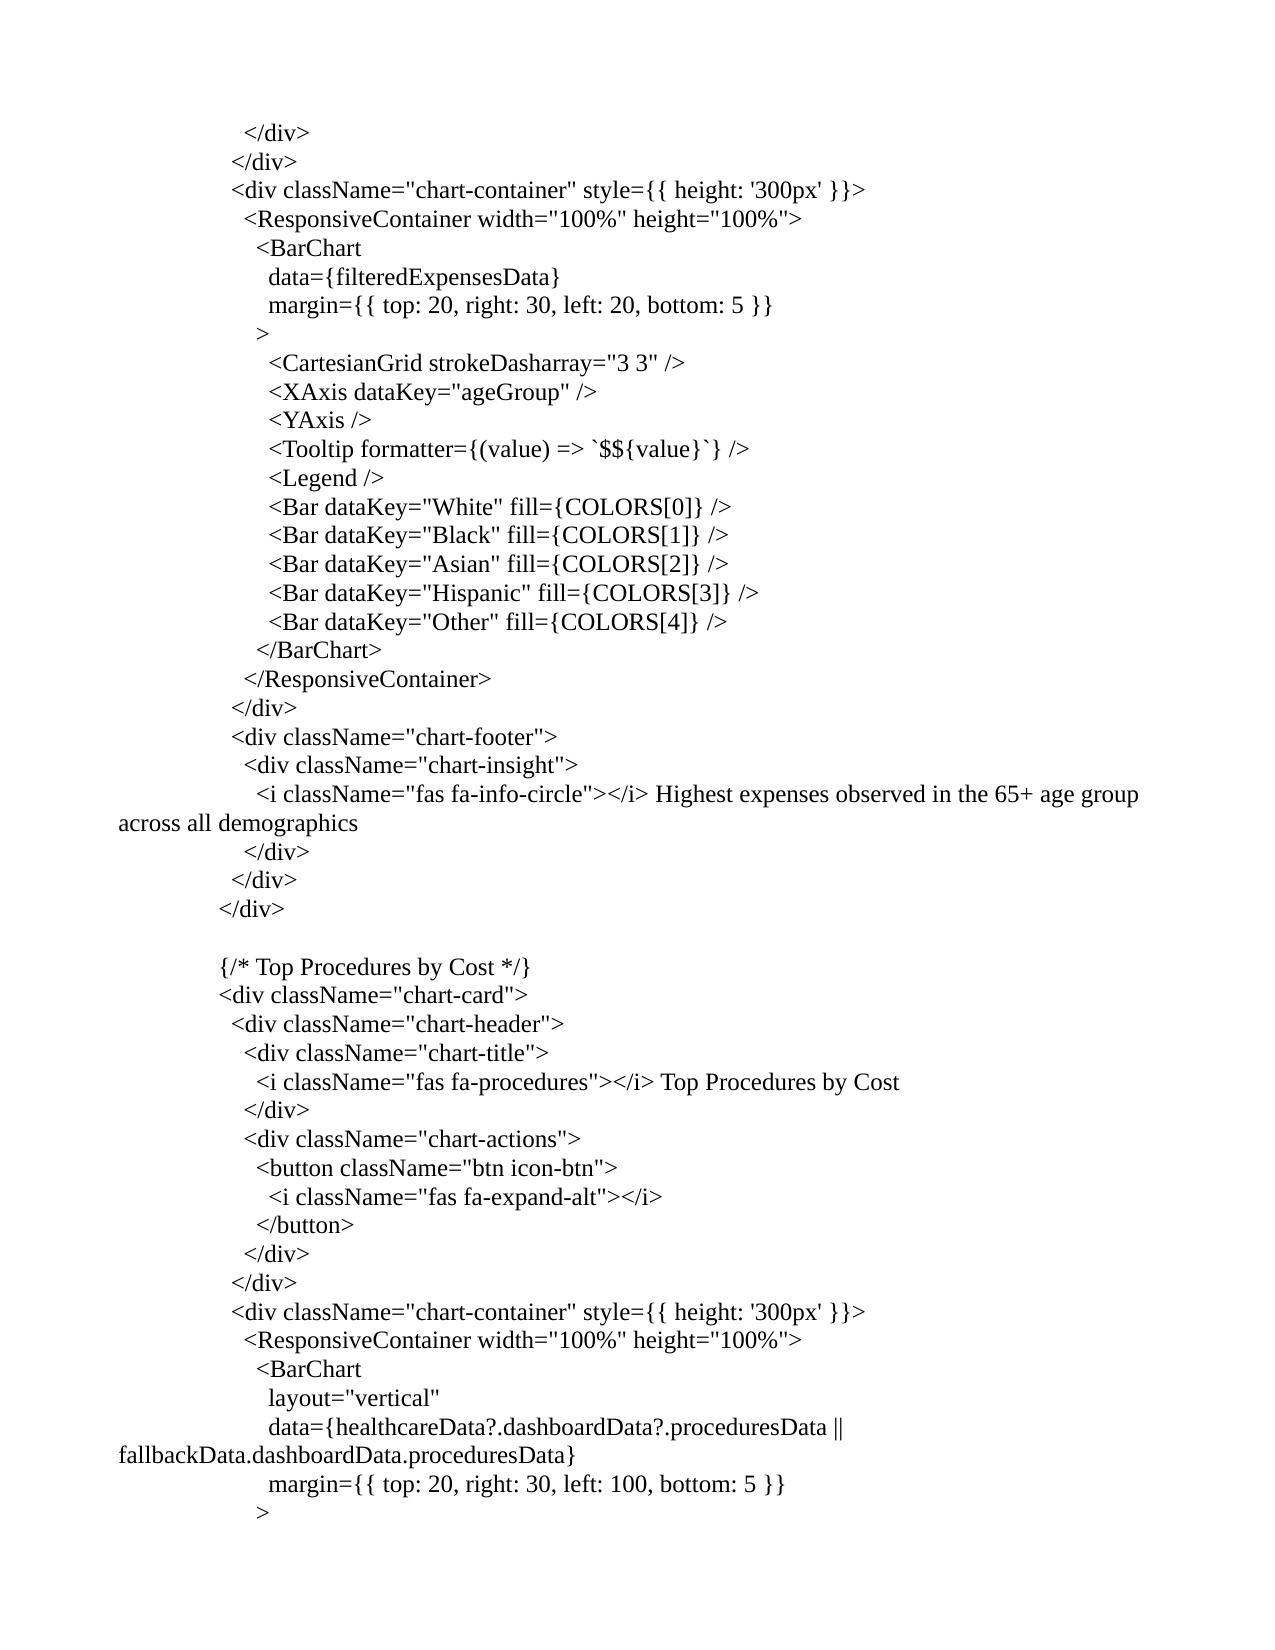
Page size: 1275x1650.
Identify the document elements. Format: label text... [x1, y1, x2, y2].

text <button className="btn icon-btn"> [118, 1153, 1157, 1182]
text </div> [118, 1268, 1157, 1297]
text {/* Top Procedures by Cost */} [118, 952, 1157, 981]
text margin={{ top: 20, right: 30, left: 100, bottom: 5 }} [118, 1469, 1157, 1498]
text </div> [118, 693, 1157, 722]
text </button> [118, 1211, 1157, 1239]
text <i className="fas fa-procedures"></i> Top Procedures by Cost [118, 1067, 1157, 1096]
text <div className="chart-title"> [118, 1038, 1157, 1067]
text </div> [118, 894, 1157, 923]
text </div> [118, 1239, 1157, 1268]
text </div> [118, 866, 1157, 894]
text > [118, 319, 1157, 348]
text <i className="fas fa-expand-alt"></i> [118, 1182, 1157, 1211]
text </div> [118, 1096, 1157, 1124]
text <Bar dataKey="Asian" fill={COLORS[2]} /> [118, 549, 1157, 578]
text <div className="chart-card"> [118, 981, 1157, 1009]
text <Bar dataKey="White" fill={COLORS[0]} /> [118, 492, 1157, 521]
text <div className="chart-footer"> [118, 722, 1157, 751]
text <Bar dataKey="Hispanic" fill={COLORS[3]} /> [118, 578, 1157, 607]
text margin={{ top: 20, right: 30, left: 20, bottom: 5 }} [118, 291, 1157, 319]
text </div> [118, 147, 1157, 176]
text <CartesianGrid strokeDasharray="3 3" /> [118, 348, 1157, 377]
text <BarChart [118, 1354, 1157, 1383]
text <div className="chart-header"> [118, 1009, 1157, 1038]
text <Tooltip formatter={(value) => `$${value}`} /> [118, 434, 1157, 463]
text <BarChart [118, 233, 1157, 262]
text <div className="chart-actions"> [118, 1124, 1157, 1153]
text </ResponsiveContainer> [118, 664, 1157, 693]
text > [118, 1498, 1157, 1527]
text <Bar dataKey="Black" fill={COLORS[1]} /> [118, 521, 1157, 549]
text data={healthcareData?.dashboardData?.proceduresData || fallbackData.dashboardData.proceduresData} [118, 1412, 1157, 1469]
text <Bar dataKey="Other" fill={COLORS[4]} /> [118, 607, 1157, 636]
text <Legend /> [118, 463, 1157, 492]
text <div className="chart-container" style={{ height: '300px' }}> [118, 1297, 1157, 1326]
text </BarChart> [118, 636, 1157, 664]
text </div> [118, 837, 1157, 866]
text <div className="chart-container" style={{ height: '300px' }}> [118, 176, 1157, 204]
text data={filteredExpensesData} [118, 262, 1157, 291]
text </div> [118, 118, 1157, 147]
text <ResponsiveContainer width="100%" height="100%"> [118, 204, 1157, 233]
text <i className="fas fa-info-circle"></i> Highest expenses observed in the 65+ age group across all demographics [118, 779, 1157, 837]
text <YAxis /> [118, 406, 1157, 434]
text <ResponsiveContainer width="100%" height="100%"> [118, 1326, 1157, 1354]
text layout="vertical" [118, 1383, 1157, 1412]
text <div className="chart-insight"> [118, 751, 1157, 779]
text <XAxis dataKey="ageGroup" /> [118, 377, 1157, 406]
